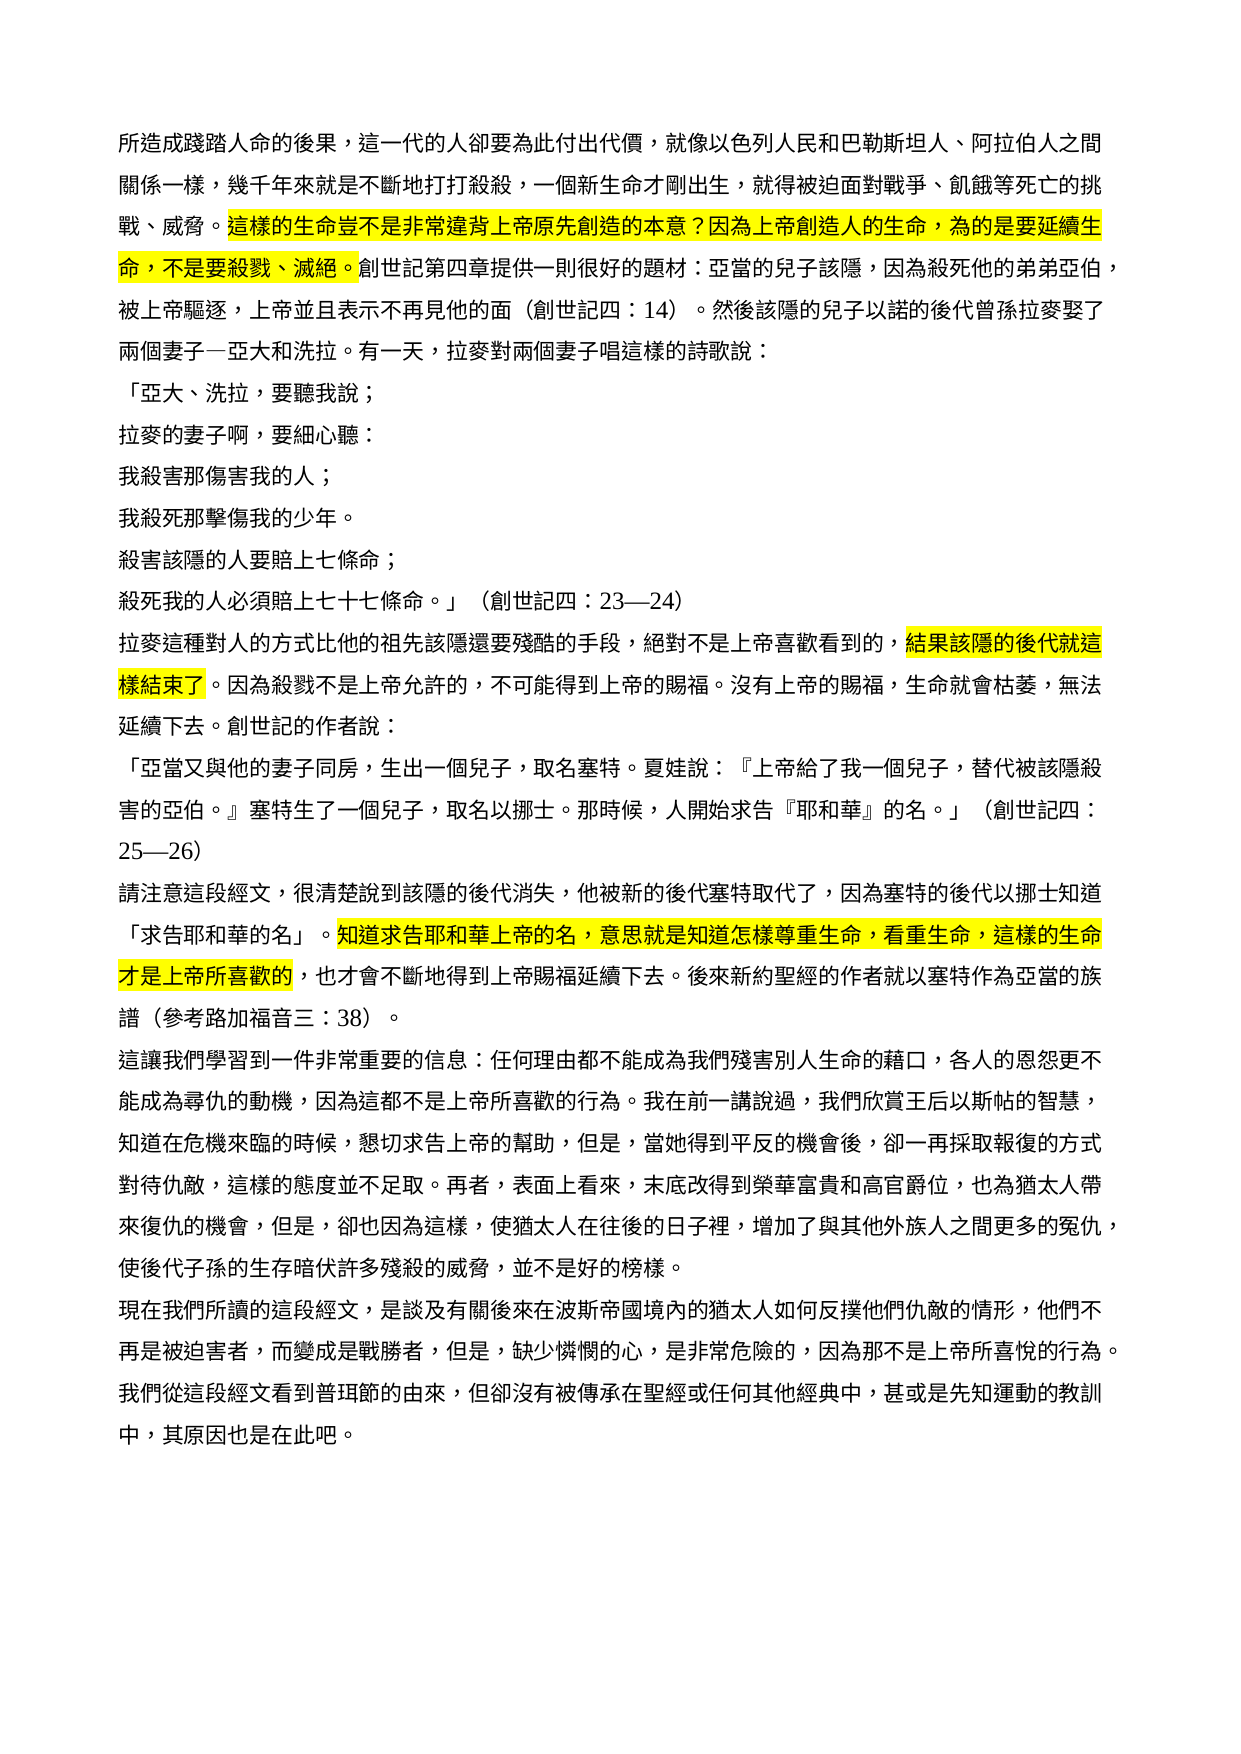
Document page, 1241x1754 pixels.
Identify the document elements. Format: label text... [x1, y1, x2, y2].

text 我殺死那擊傷我的少年。 [118, 493, 1122, 535]
text 這讓我們學習到一件非常重要的信息：任何理由都不能成為我們殘害別人生命的藉口，各人的恩怨更不能成為尋仇的動機，因為這都不是上帝所喜歡的行為。我在前一講說過，我們欣賞王后以斯帖的智慧，知道在危機來臨的時候，懇切求告上帝的幫助，但是，當她得到平反的機會後，卻一再採取報復的方式對待仇敵，這樣的態度並不足取。再者，表面上看來，末底改得到榮華富貴和高官爵位，也為猶太人帶來復仇的機會，但是，卻也因為這樣，使猶太人在往後的日子裡，增加了與其他外族人之間更多的冤仇，使後代子孫的生存暗伏許多殘殺的威脅，並不是好的榜樣。 [118, 1035, 1122, 1285]
text 殺害該隱的人要賠上七條命； [118, 535, 1122, 576]
text 「亞大、洗拉，要聽我說； [118, 368, 1122, 410]
text 所造成踐踏人命的後果，這一代的人卻要為此付出代價，就像以色列人民和巴勒斯坦人、阿拉伯人之間關係一樣，幾千年來就是不斷地打打殺殺，一個新生命才剛出生，就得被迫面對戰爭、飢餓等死亡的挑戰、威脅。這樣的生命豈不是非常違背上帝原先創造的本意？因為上帝創造人的生命，為的是要延續生命，不是要殺戮、滅絕。創世記第四章提供一則很好的題材：亞當的兒子該隱，因為殺死他的弟弟亞伯，被上帝驅逐，上帝並且表示不再見他的面（創世記四：14）。然後該隱的兒子以諾的後代曾孫拉麥娶了兩個妻子—亞大和洗拉。有一天，拉麥對兩個妻子唱這樣的詩歌說： [118, 118, 1122, 368]
text 拉麥的妻子啊，要細心聽： [118, 410, 1122, 451]
text 殺死我的人必須賠上七十七條命。」（創世記四：23—24） [118, 576, 1122, 618]
text 請注意這段經文，很清楚說到該隱的後代消失，他被新的後代塞特取代了，因為塞特的後代以挪士知道「求告耶和華的名」。知道求告耶和華上帝的名，意思就是知道怎樣尊重生命，看重生命，這樣的生命才是上帝所喜歡的，也才會不斷地得到上帝賜福延續下去。後來新約聖經的作者就以塞特作為亞當的族譜（參考路加福音三：38）。 [118, 868, 1122, 1035]
text 拉麥這種對人的方式比他的祖先該隱還要殘酷的手段，絕對不是上帝喜歡看到的，結果該隱的後代就這樣結束了。因為殺戮不是上帝允許的，不可能得到上帝的賜福。沒有上帝的賜福，生命就會枯萎，無法延續下去。創世記的作者說： [118, 618, 1122, 743]
text 「亞當又與他的妻子同房，生出一個兒子，取名塞特。夏娃說：『上帝給了我一個兒子，替代被該隱殺害的亞伯。』塞特生了一個兒子，取名以挪士。那時候，人開始求告『耶和華』的名。」（創世記四：25—26） [118, 743, 1122, 868]
text 我殺害那傷害我的人； [118, 451, 1122, 493]
text 現在我們所讀的這段經文，是談及有關後來在波斯帝國境內的猶太人如何反撲他們仇敵的情形，他們不再是被迫害者，而變成是戰勝者，但是，缺少憐憫的心，是非常危險的，因為那不是上帝所喜悅的行為。我們從這段經文看到普珥節的由來，但卻沒有被傳承在聖經或任何其他經典中，甚或是先知運動的教訓中，其原因也是在此吧。 [118, 1285, 1122, 1451]
